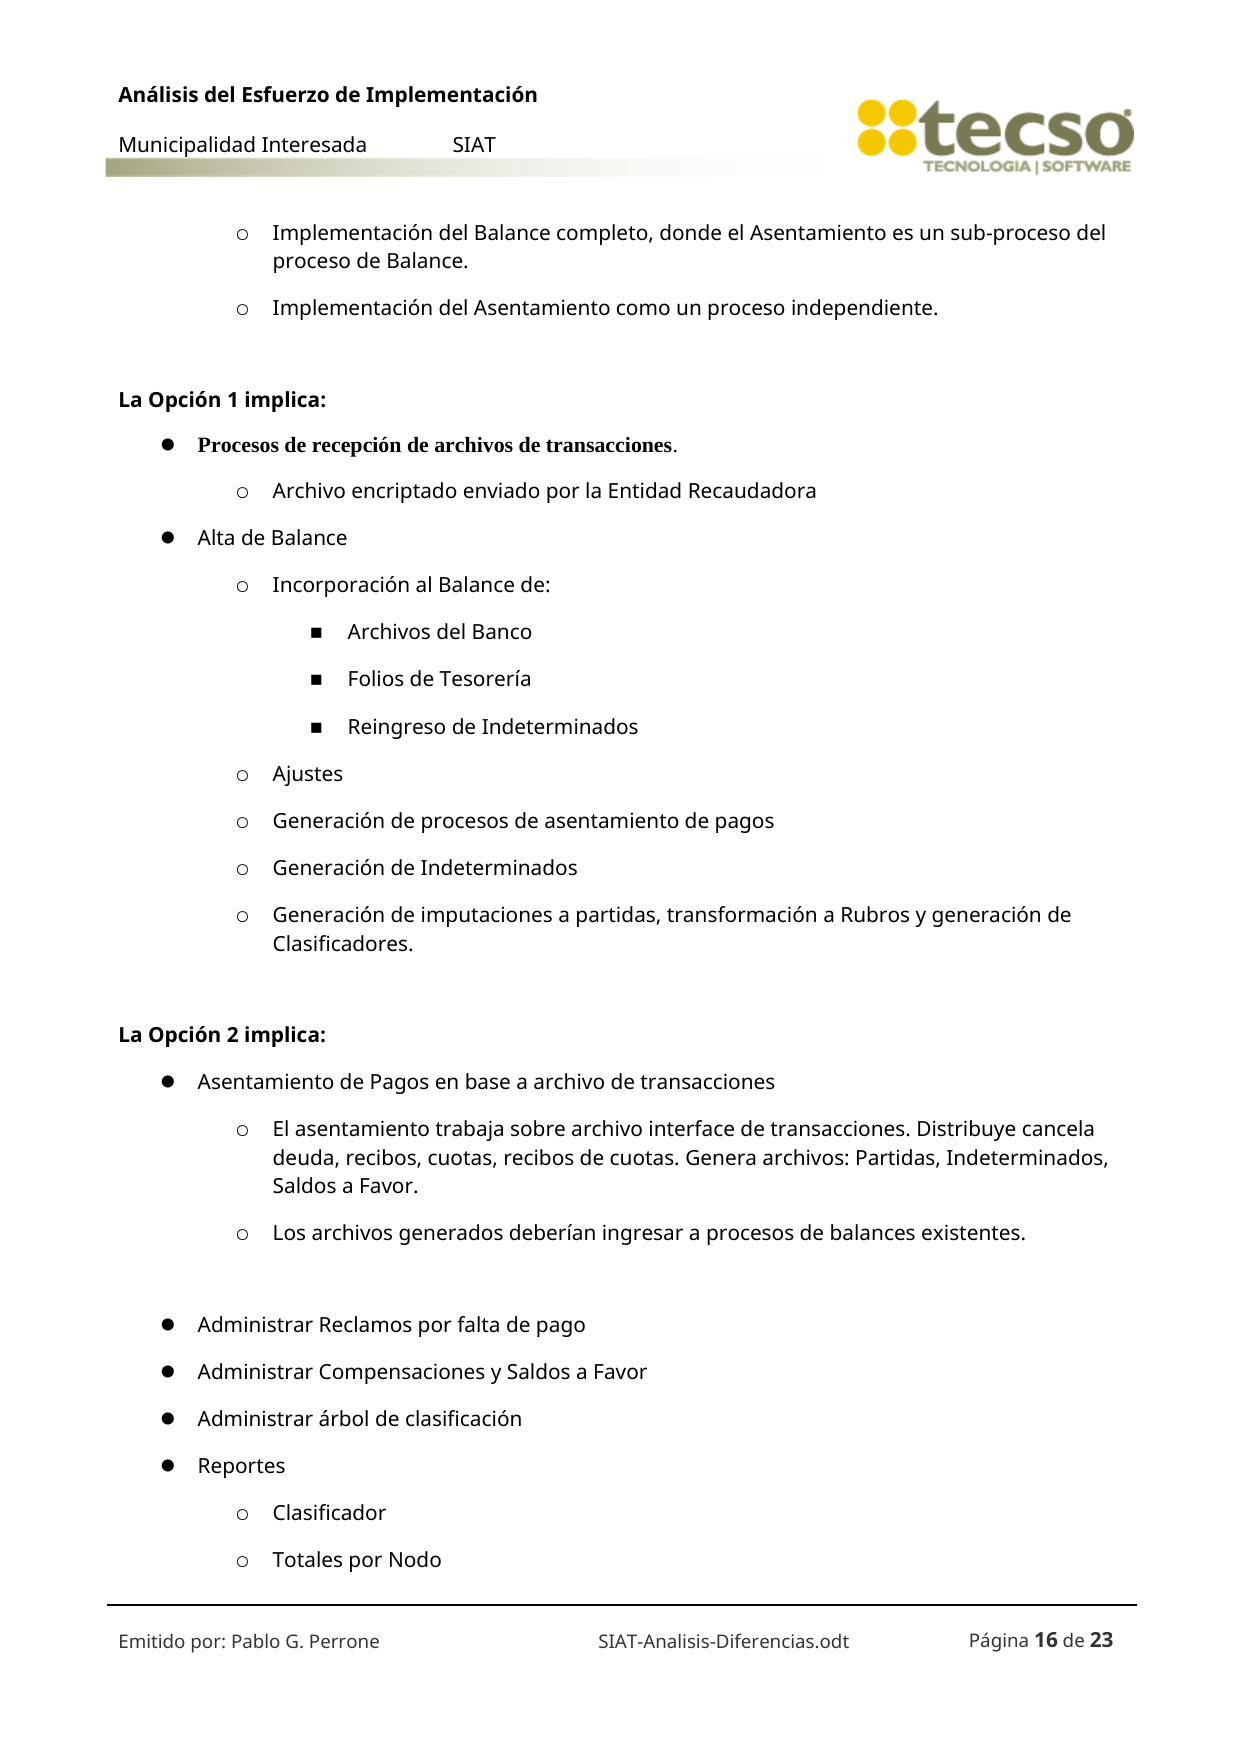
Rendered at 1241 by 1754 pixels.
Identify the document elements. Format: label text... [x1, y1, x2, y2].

list Incorporación al Balance de: [235, 570, 1122, 599]
list Archivo encriptado enviado por la Entidad Recaudadora [235, 476, 1122, 504]
list Reportes [160, 1451, 1122, 1480]
list El asentamiento trabaja sobre archivo interface de transacciones. Distribuye cancela deuda, recibos, cuotas, recibos de cuotas. Genera archivos: Partidas, Indeterminados, Saldos a Favor. [235, 1114, 1122, 1200]
list Generación de procesos de asentamiento de pagos [235, 806, 1122, 834]
list Reingreso de Indeterminados [310, 712, 1122, 740]
list Totales por Nodo [235, 1546, 1122, 1574]
list Implementación del Asentamiento como un proceso independiente. [235, 293, 1122, 322]
list Asentamiento de Pagos en base a archivo de transacciones [160, 1067, 1122, 1096]
list Procesos de recepción de archivos de transacciones. [160, 432, 1122, 457]
list Archivos del Banco [310, 617, 1122, 646]
list Clasificador [235, 1498, 1122, 1527]
list Administrar árbol de clasificación [160, 1404, 1122, 1432]
picture [105, 100, 1134, 177]
text La Opción 1 implica: [118, 385, 1122, 413]
text La Opción 2 implica: [118, 1020, 1122, 1048]
list Folios de Tesorería [310, 664, 1122, 693]
list Ajustes [235, 759, 1122, 787]
list Administrar Compensaciones y Saldos a Favor [160, 1357, 1122, 1385]
list Generación de Indeterminados [235, 853, 1122, 882]
list Alta de Balance [160, 523, 1122, 551]
list Administrar Reclamos por falta de pago [160, 1310, 1122, 1338]
list Implementación del Balance completo, donde el Asentamiento es un sub-proceso del proceso de Balance. [235, 218, 1122, 275]
list Generación de imputaciones a partidas, transformación a Rubros y generación de Clasificadores. [235, 901, 1122, 957]
list Los archivos generados deberían ingresar a procesos de balances existentes. [235, 1218, 1122, 1247]
